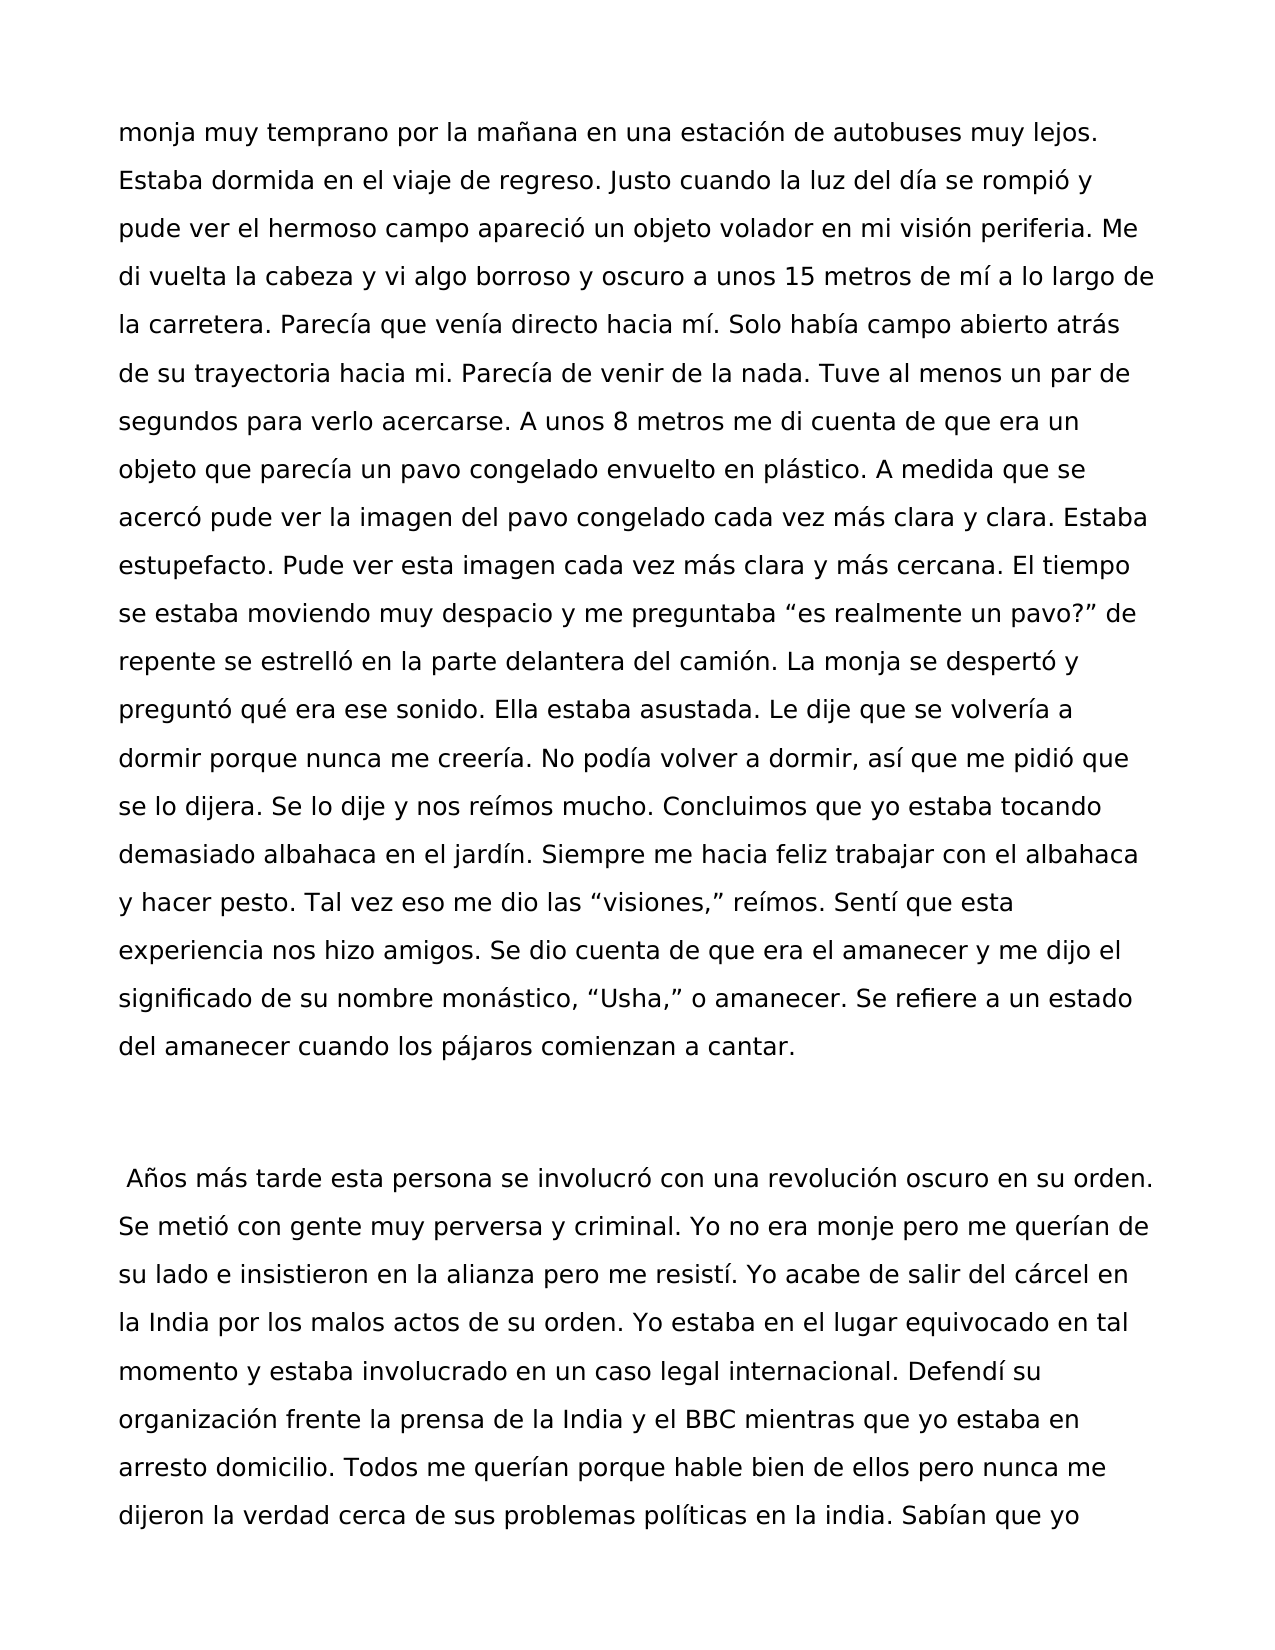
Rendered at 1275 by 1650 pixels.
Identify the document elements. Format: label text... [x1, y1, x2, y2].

text monja muy temprano por la mañana en una estación de autobuses muy lejos. Estaba dormida en el viaje de regreso. Justo cuando la luz del día se rompió y pude ver el hermoso campo apareció un objeto volador en mi visión periferia. Me di vuelta la cabeza y vi algo borroso y oscuro a unos 15 metros de mí a lo largo de la carretera. Parecía que venía directo hacia mí. Solo había campo abierto atrás de su trayectoria hacia mi. Parecía de venir de la nada. Tuve al menos un par de segundos para verlo acercarse. A unos 8 metros me di cuenta de que era un objeto que parecía un pavo congelado envuelto en plástico. A medida que se acercó pude ver la imagen del pavo congelado cada vez más clara y clara. Estaba estupefacto. Pude ver esta imagen cada vez más clara y más cercana. El tiempo se estaba moviendo muy despacio y me preguntaba “es realmente un pavo?” de repente se estrelló en la parte delantera del camión. La monja se despertó y preguntó qué era ese sonido. Ella estaba asustada. Le dije que se volvería a dormir porque nunca me creería. No podía volver a dormir, así que me pidió que se lo dijera. Se lo dije y nos reímos mucho. Concluimos que yo estaba tocando demasiado albahaca en el jardín. Siempre me hacia feliz trabajar con el albahaca y hacer pesto. Tal vez eso me dio las “visiones,” reímos. Sentí que esta experiencia nos hizo amigos. Se dio cuenta de que era el amanecer y me dijo el significado de su nombre monástico, “Usha,” o amanecer. Se refiere a un estado del amanecer cuando los pájaros comienzan a cantar. [118, 118, 1157, 1062]
text Años más tarde esta persona se involucró con una revolución oscuro en su orden. Se metió con gente muy perversa y criminal. Yo no era monje pero me querían de su lado e insistieron en la alianza pero me resistí. Yo acabe de salir del cárcel en la India por los malos actos de su orden. Yo estaba en el lugar equivocado en tal momento y estaba involucrado en un caso legal internacional. Defendí su organización frente la prensa de la India y el BBC mientras que yo estaba en arresto domicilio. Todos me querían porque hable bien de ellos pero nunca me dijeron la verdad cerca de sus problemas políticas en la india. Sabían que yo [118, 1164, 1157, 1530]
